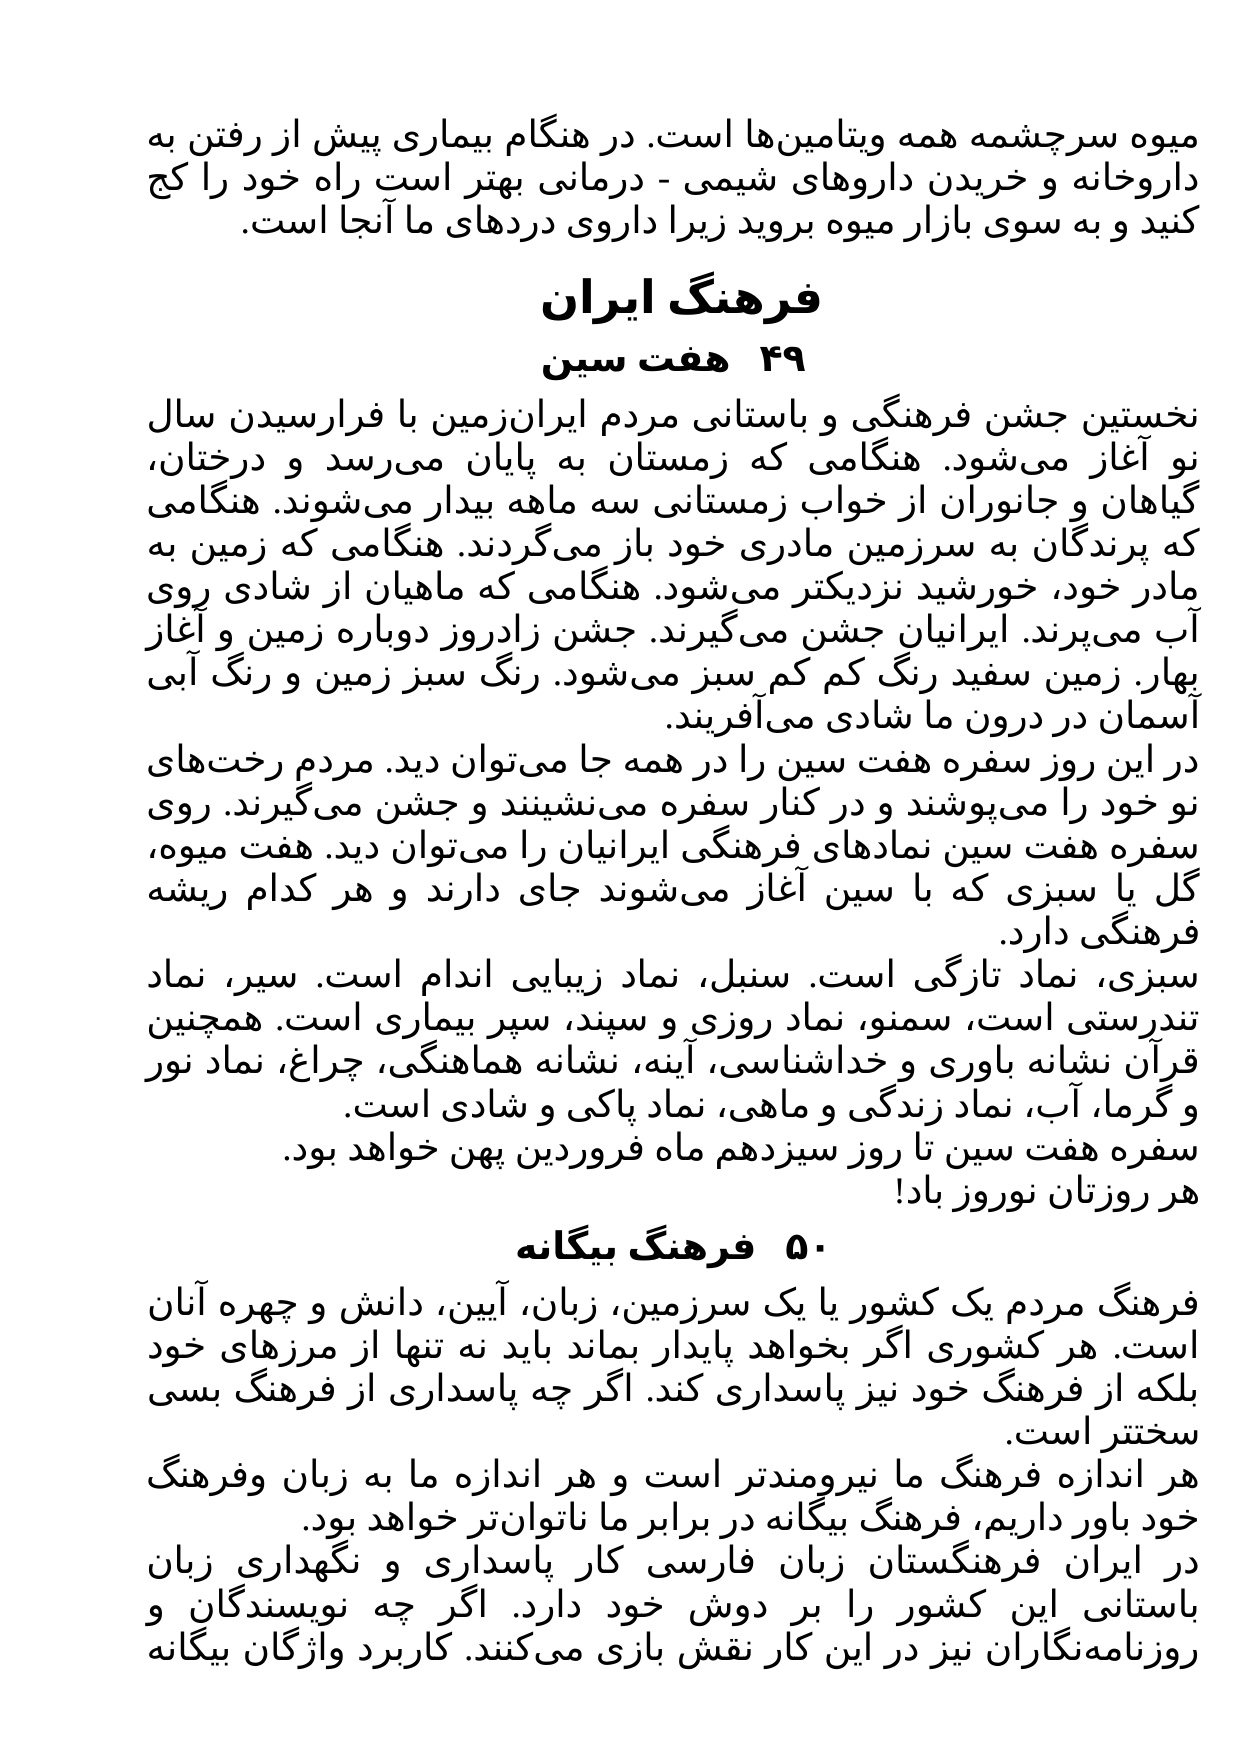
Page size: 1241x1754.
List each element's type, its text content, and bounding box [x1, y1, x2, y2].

text در ایران فرهنگستان زبان فارسی کار پاسداری و نگهداری زبان باستانی این کشور را بر دوش خود دارد. اگر چه نویسندگان و روزنامه‌نگاران نیز در این کار نقش بازی می‌کنند. کاربرد واژگان بیگانه [146, 1539, 1201, 1668]
text هر اندازه فرهنگ ما نیرومندتر است و هر اندازه ما به زبان وفرهنگ خود باور داریم، فرهنگ بیگانه در برابر ما ناتوان‌تر خواهد بود. [146, 1453, 1201, 1539]
text سفره هفت سین تا روز سیزدهم ماه فروردین پهن خواهد بود. [146, 1125, 1201, 1168]
text میوه سرچشمه همه ویتامین‌ها است. در هنگام بیماری پیش از رفتن به داروخانه و خریدن داروهای شیمی - درمانی بهتر است راه خود را کج کنید و به سوی بازار میوه بروید زیرا داروی دردهای ما آنجا است. [146, 112, 1201, 242]
text در این روز سفره هفت سین را در همه جا می‌توان دید. مردم رخت‌های نو خود را می‌پوشند و در کنار سفره می‌نشینند و جشن می‌گیرند. روی سفره هفت سین نمادهای فرهنگی ایرانیان را می‌توان دید. هفت میوه، گل یا سبزی که با سین آغاز می‌شوند جای دارند و هر کدام ریشه فرهنگی دارد. [146, 737, 1201, 953]
subtitle هفت سین [146, 336, 1201, 379]
text هر روزتان نوروز باد! [146, 1168, 1201, 1211]
text سبزی، نماد تازگی است. سنبل، نماد زیبایی اندام است. سیر، نماد تندرستی است، سمنو، نماد روزی و سپند، سپر بیماری است. همچنین قرآن نشانه باوری و خداشناسی، آینه، نشانه هماهنگی، چراغ، نماد نور و گرما، آب، نماد زندگی و ماهی، نماد پاکی و شادی است. [146, 953, 1201, 1125]
text فرهنگ مردم یک کشور یا یک سرزمین، زبان، آیین، دانش و چهره آنان است. هر کشوری اگر بخواهد پایدار بماند باید نه تنها از مرزهای خود بلکه از فرهنگ خود نیز پاسداری کند. اگر چه پاسداری از فرهنگ بسی سختتر است. [146, 1280, 1201, 1453]
subtitle فرهنگ بیگانه [146, 1224, 1201, 1268]
subtitle فرهنگ ایران [237, 271, 1126, 323]
text نخستین جشن فرهنگی و باستانی مردم ایران‌زمین با فرارسیدن سال نو آغاز می‌شود. هنگامی که زمستان به پایان می‌رسد و درختان، گیاهان و جانوران از خواب زمستانی سه ماهه بیدار می‌شوند. هنگامی که پرندگان به سرزمین مادری خود باز می‌گردند. هنگامی که زمین به مادر خود، خورشید نزدیکتر می‌شود. هنگامی که ماهیان از شادی روی آب می‌پرند. ایرانیان جشن می‌گیرند. جشن زادروز دوباره زمین و آغاز بهار. زمین سفید رنگ کم کم سبز می‌شود. رنگ سبز زمین و رنگ آبی آسمان در درون ما شادی می‌آفریند. [146, 392, 1201, 737]
